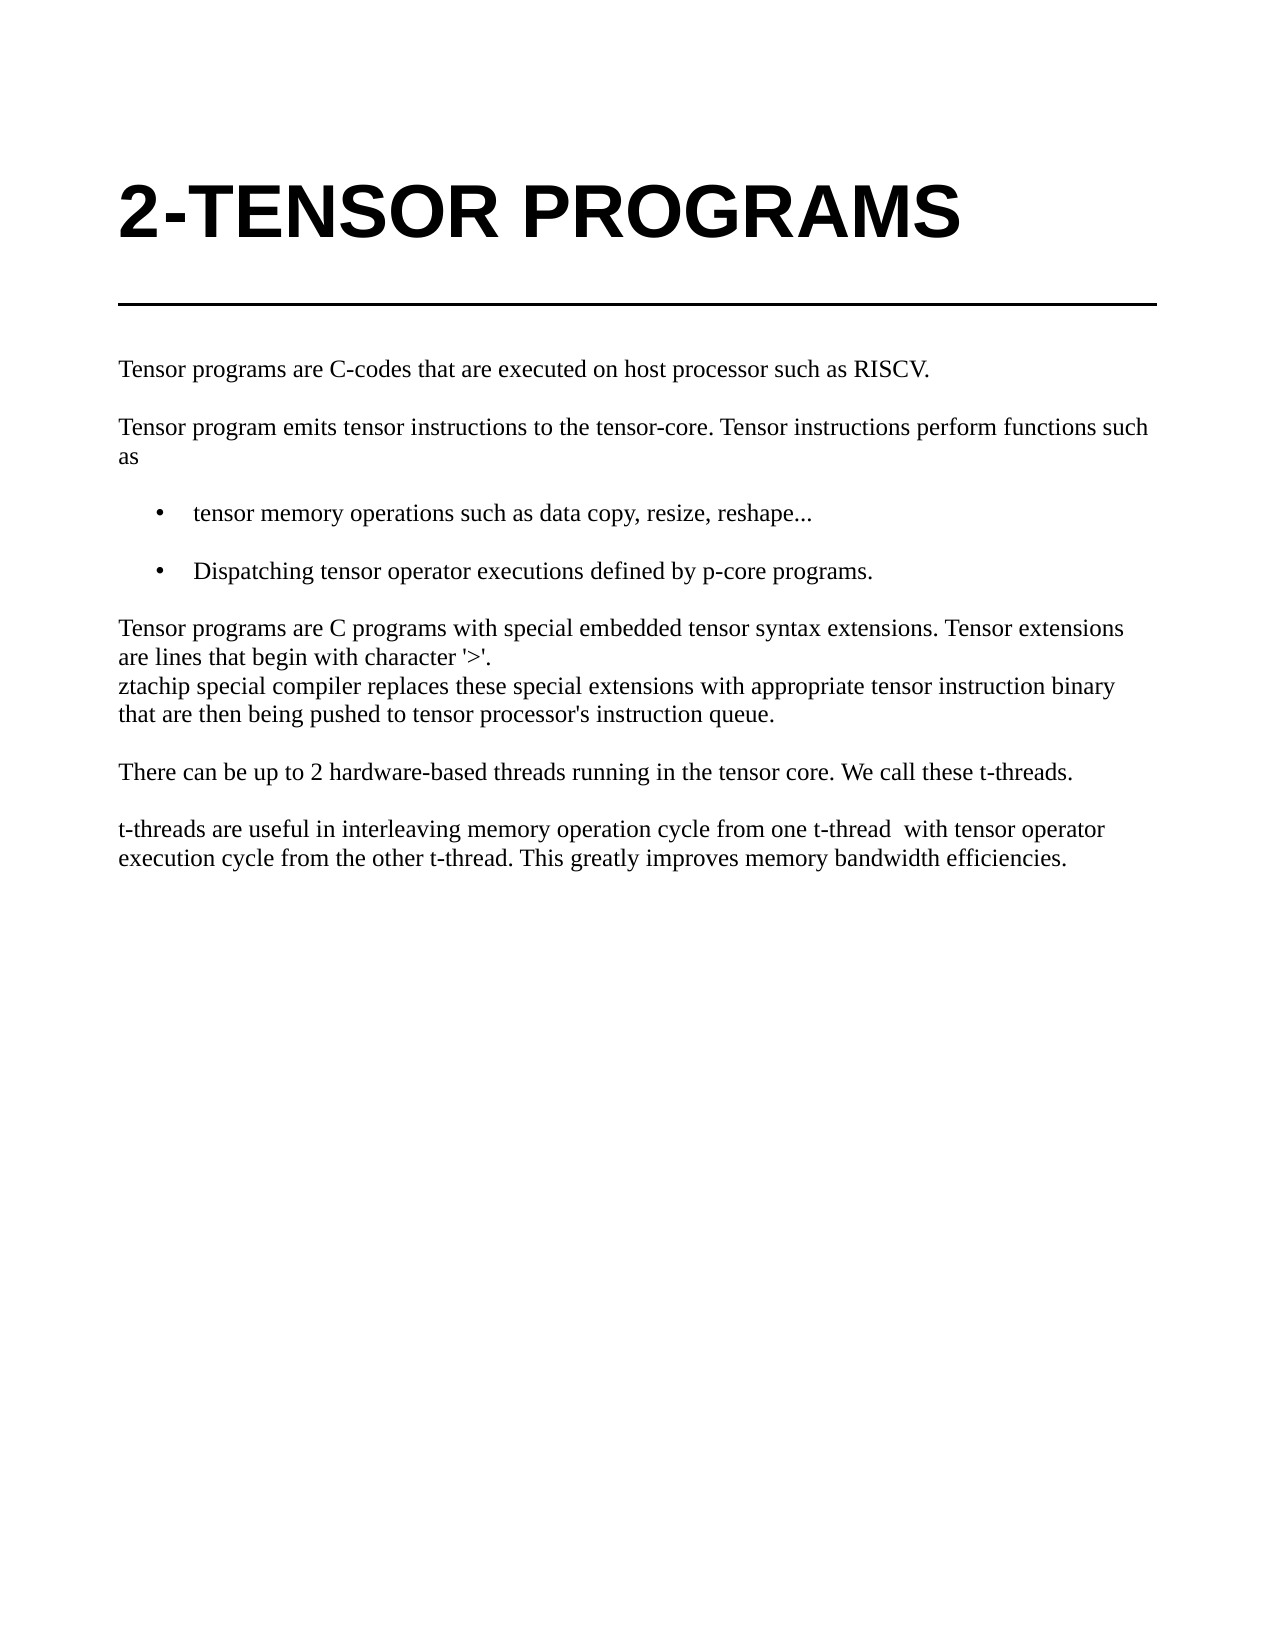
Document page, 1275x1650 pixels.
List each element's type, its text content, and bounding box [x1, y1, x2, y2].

text t-threads are useful in interleaving memory operation cycle from one t-thread with tensor operator execution cycle from the other t-thread. This greatly improves memory bandwidth efficiencies. [118, 814, 1157, 872]
subtitle -TENSOR PROGRAMS [118, 167, 1157, 253]
text ztachip special compiler replaces these special extensions with appropriate tensor instruction binary that are then being pushed to tensor processor's instruction queue. [118, 671, 1157, 728]
list Dispatching tensor operator executions defined by p-core programs. [156, 556, 1157, 584]
text Tensor programs are C-codes that are executed on host processor such as RISCV. [118, 354, 1157, 383]
text Tensor programs are C programs with special embedded tensor syntax extensions. Tensor extensions are lines that begin with character '>'. [118, 613, 1157, 671]
list tensor memory operations such as data copy, resize, reshape... [156, 498, 1157, 527]
text There can be up to 2 hardware-based threads running in the tensor core. We call these t-threads. [118, 757, 1157, 786]
text Tensor program emits tensor instructions to the tensor-core. Tensor instructions perform functions such as [118, 412, 1157, 469]
